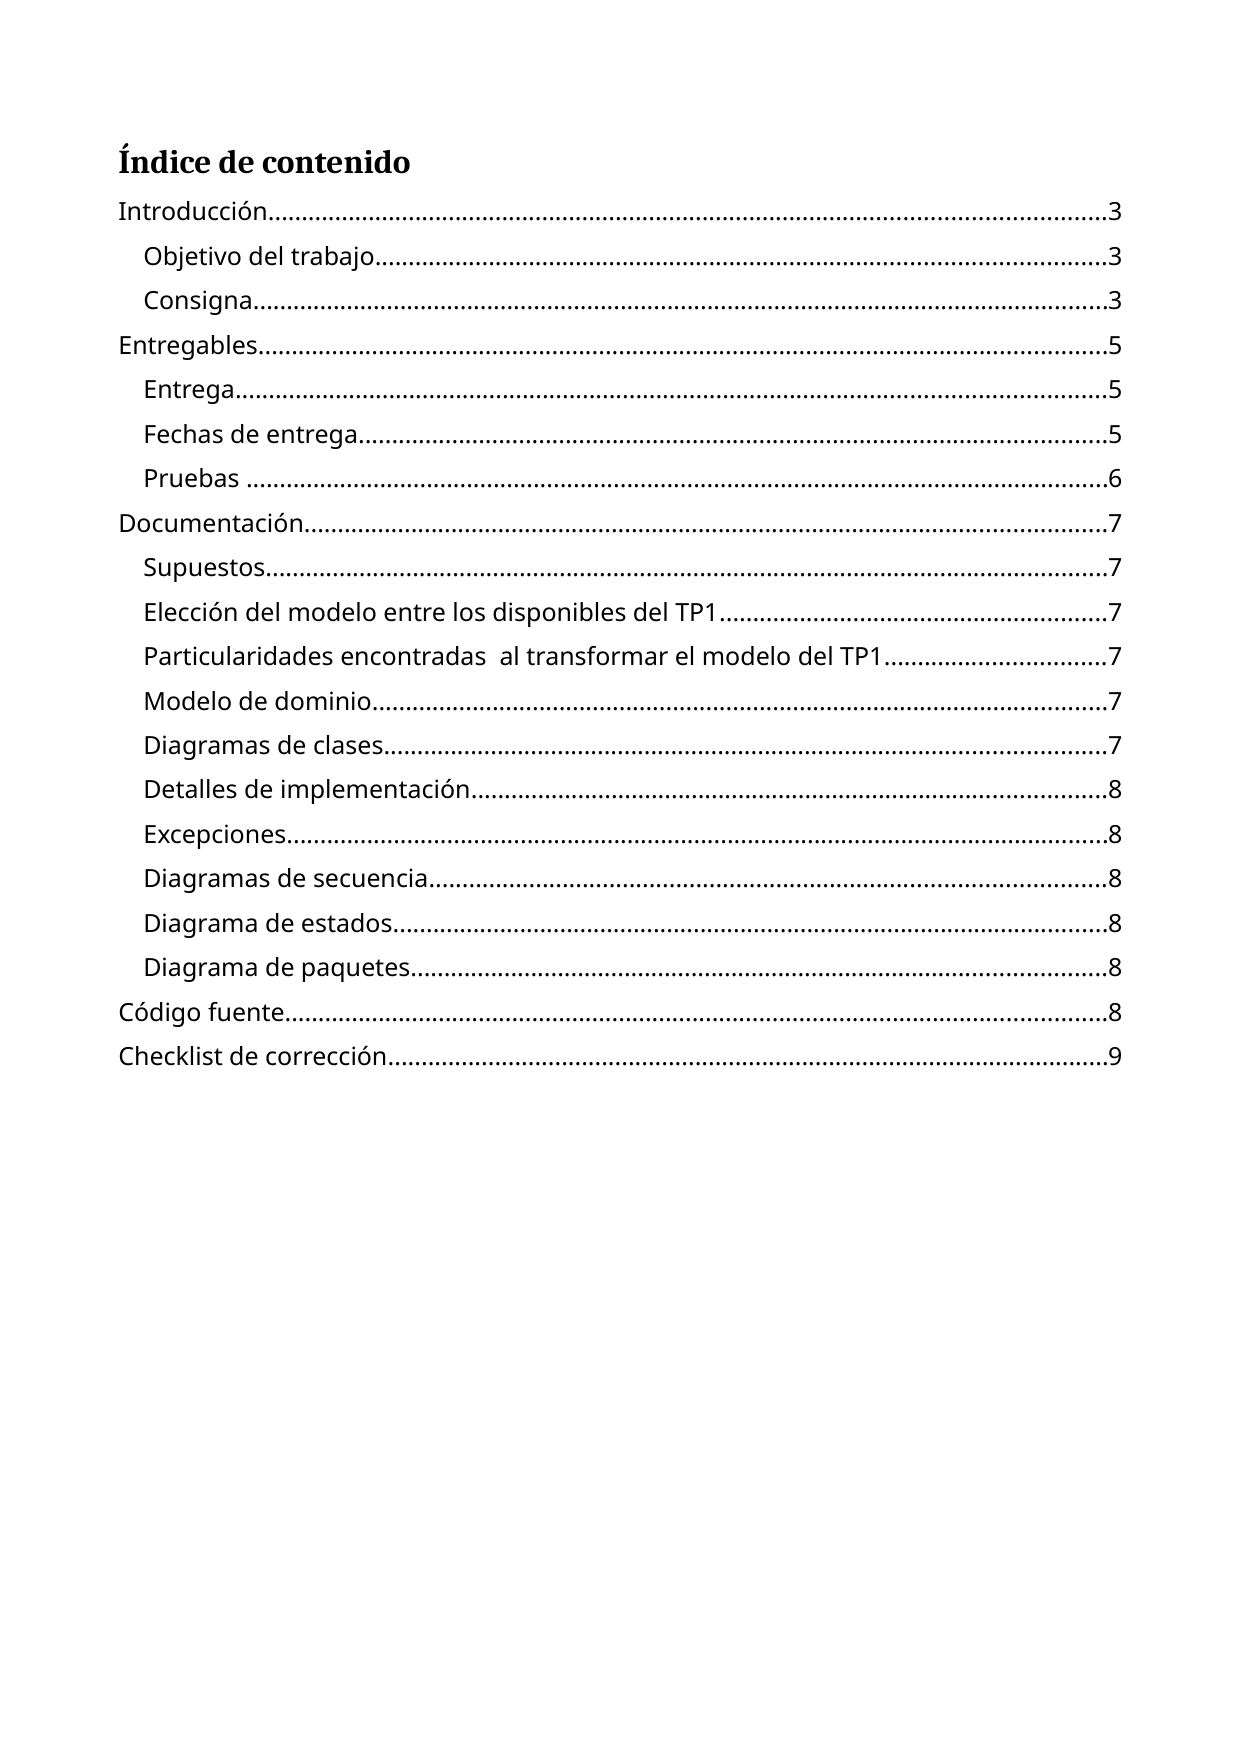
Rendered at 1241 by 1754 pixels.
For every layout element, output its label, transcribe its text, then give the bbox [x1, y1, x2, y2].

text Documentación 7 [118, 505, 1122, 539]
subtitle Índice de contenido [118, 143, 1122, 181]
text Entregables 5 [118, 327, 1122, 361]
text Entrega 5 [143, 372, 1122, 406]
text Checklist de corrección 9 [118, 1039, 1122, 1073]
text Particularidades encontradas al transformar el modelo del TP1 7 [143, 639, 1122, 673]
text Modelo de dominio 7 [143, 683, 1122, 717]
text Fechas de entrega 5 [143, 416, 1122, 450]
text Introducción 3 [118, 194, 1122, 228]
text Excepciones 8 [143, 817, 1122, 851]
text Detalles de implementación 8 [143, 772, 1122, 806]
text Objetivo del trabajo 3 [143, 238, 1122, 272]
text Supuestos 7 [143, 550, 1122, 584]
text Diagrama de paquetes 8 [143, 950, 1122, 984]
text Diagramas de clases 7 [143, 728, 1122, 762]
text Diagramas de secuencia 8 [143, 861, 1122, 895]
text Pruebas 6 [143, 461, 1122, 495]
text Consigna 3 [143, 283, 1122, 317]
text Elección del modelo entre los disponibles del TP1 7 [143, 594, 1122, 628]
text Código fuente 8 [118, 994, 1122, 1029]
text Diagrama de estados 8 [143, 906, 1122, 940]
